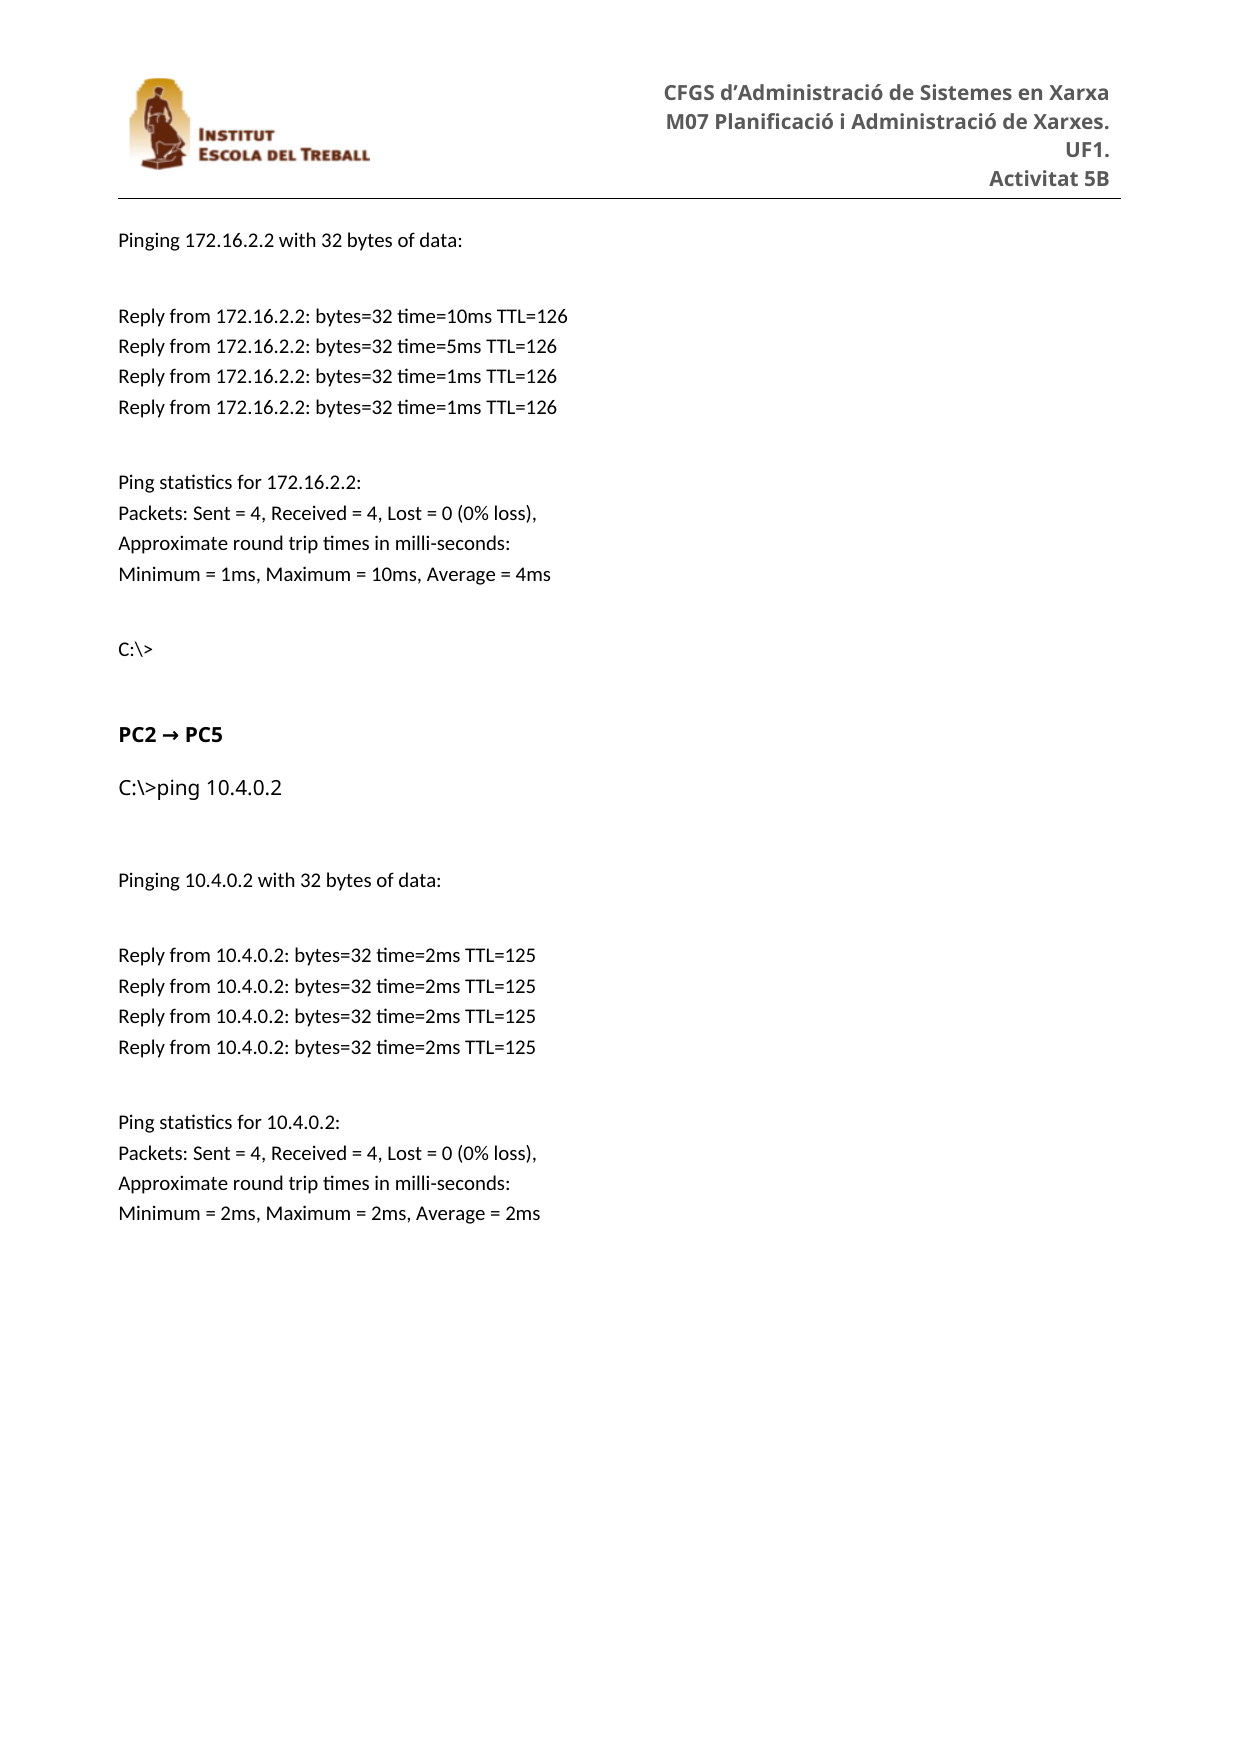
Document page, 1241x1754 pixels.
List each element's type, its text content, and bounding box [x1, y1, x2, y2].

text Reply from 10.4.0.2: bytes=32 time=2ms TTL=125 [118, 1003, 1122, 1029]
text Ping statistics for 10.4.0.2: [118, 1109, 1122, 1135]
text Approximate round trip times in milli-seconds: [118, 530, 1122, 556]
text Reply from 172.16.2.2: bytes=32 time=5ms TTL=126 [118, 333, 1122, 359]
picture [129, 78, 370, 170]
text Reply from 10.4.0.2: bytes=32 time=2ms TTL=125 [118, 973, 1122, 998]
text Ping statistics for 172.16.2.2: [118, 469, 1122, 495]
text Reply from 172.16.2.2: bytes=32 time=1ms TTL=126 [118, 364, 1122, 389]
text Pinging 10.4.0.2 with 32 bytes of data: [118, 867, 1122, 893]
text Approximate round trip times in milli-seconds: [118, 1170, 1122, 1196]
text PC2 → PC5 [118, 720, 1122, 748]
text Packets: Sent = 4, Received = 4, Lost = 0 (0% loss), [118, 500, 1122, 525]
text Minimum = 1ms, Maximum = 10ms, Average = 4ms [118, 561, 1122, 586]
text C:\>ping 10.4.0.2 [118, 773, 1122, 802]
text Reply from 172.16.2.2: bytes=32 time=10ms TTL=126 [118, 303, 1122, 328]
text Reply from 172.16.2.2: bytes=32 time=1ms TTL=126 [118, 394, 1122, 419]
text Reply from 10.4.0.2: bytes=32 time=2ms TTL=125 [118, 1034, 1122, 1059]
text C:\> [118, 636, 1122, 662]
text Pinging 172.16.2.2 with 32 bytes of data: [118, 227, 1122, 253]
text Packets: Sent = 4, Received = 4, Lost = 0 (0% loss), [118, 1140, 1122, 1165]
text Minimum = 2ms, Maximum = 2ms, Average = 2ms [118, 1201, 1122, 1226]
text Reply from 10.4.0.2: bytes=32 time=2ms TTL=125 [118, 943, 1122, 968]
